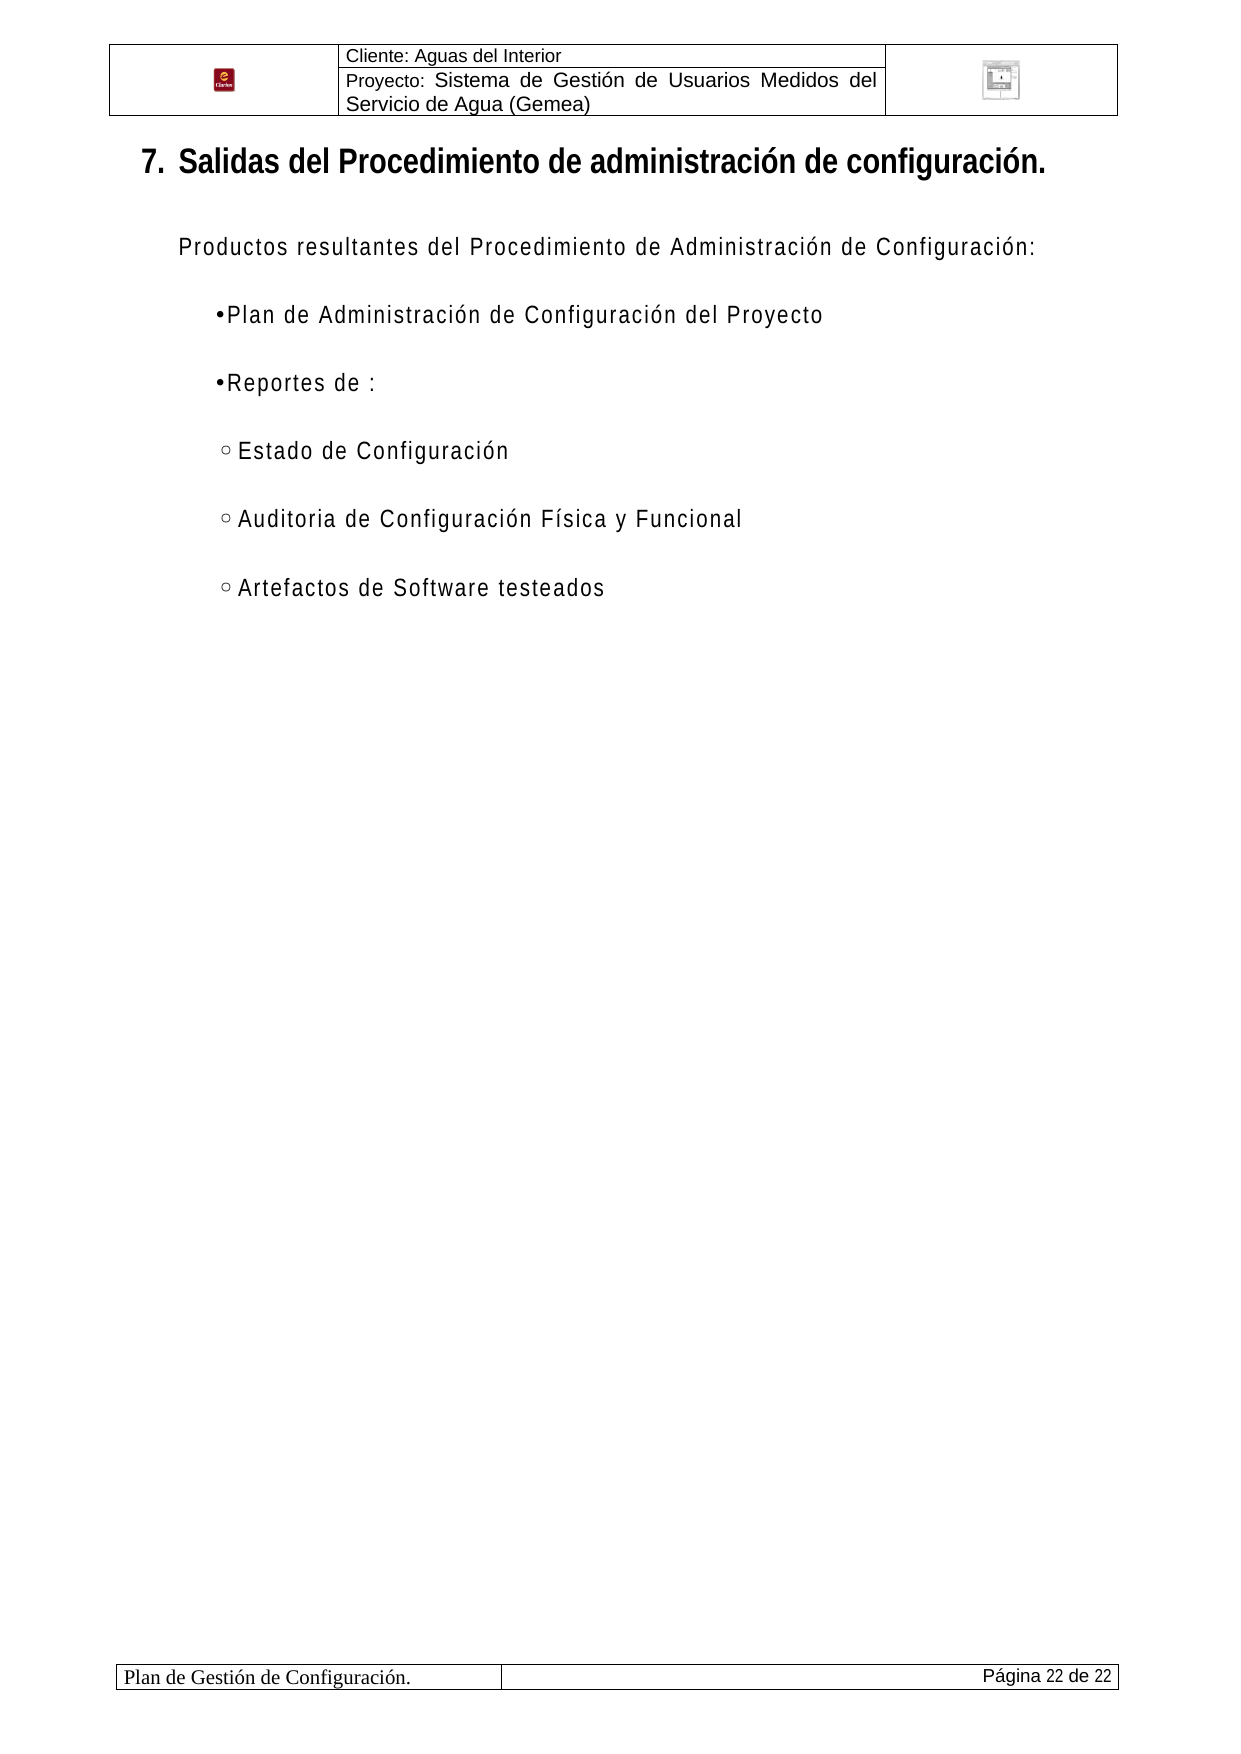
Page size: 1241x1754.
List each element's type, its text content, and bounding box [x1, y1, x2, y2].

list Reportes de : [178, 368, 1131, 397]
list Estado de Configuración [178, 436, 1131, 465]
list Salidas del Procedimiento de administración de configuración. [141, 140, 1131, 181]
list Plan de Administración de Configuración del Proyecto [178, 300, 1131, 329]
list Auditoria de Configuración Física y Funcional [178, 504, 1131, 533]
picture [207, 67, 241, 93]
list Artefactos de Software testeados [178, 573, 1131, 602]
list Productos resultantes del Procedimiento de Administración de Configuración: [178, 232, 1131, 261]
